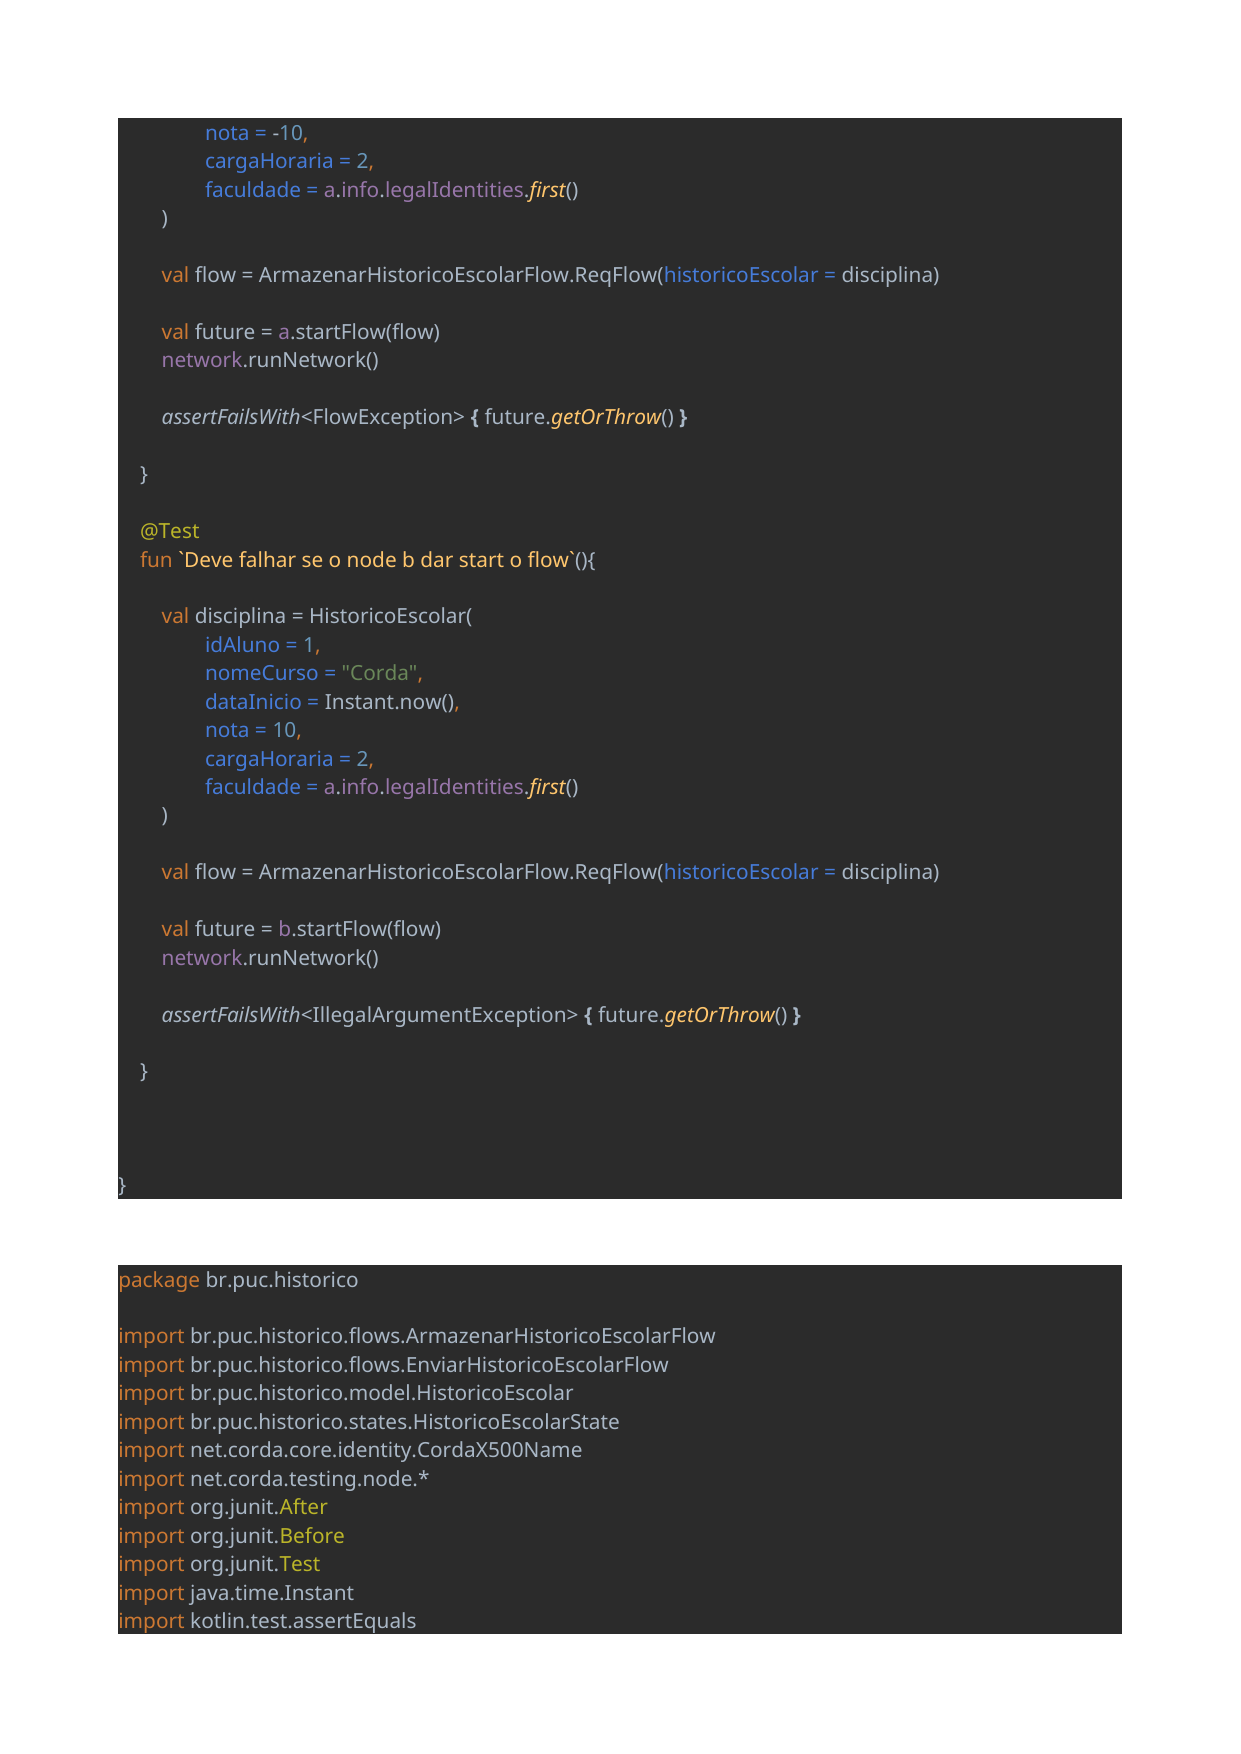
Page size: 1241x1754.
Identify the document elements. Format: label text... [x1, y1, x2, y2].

text package br.puc.historico import br.puc.historico.flows.ArmazenarHistoricoEscolarFlow import br.puc.historico.flows.EnviarHistoricoEscolarFlow import br.puc.historico.model.HistoricoEscolar import br.puc.historico.states.HistoricoEscolarState import net.corda.core.identity.CordaX500Name import net.corda.testing.node.* import org.junit.After import org.junit.Before import org.junit.Test import java.time.Instant import kotlin.test.assertEquals [118, 1265, 1122, 1634]
text nota = -10, cargaHoraria = 2, faculdade = a.info.legalIdentities.first() ) val flow = ArmazenarHistoricoEscolarFlow.ReqFlow(historicoEscolar = disciplina) val future = a.startFlow(flow) network.runNetwork() assertFailsWith<FlowException> { future.getOrThrow() } } @Test fun `Deve falhar se o node b dar start o flow`(){ val disciplina = HistoricoEscolar( idAluno = 1, nomeCurso = "Corda", dataInicio = Instant.now(), nota = 10, cargaHoraria = 2, faculdade = a.info.legalIdentities.first() ) val flow = ArmazenarHistoricoEscolarFlow.ReqFlow(historicoEscolar = disciplina) val future = b.startFlow(flow) network.runNetwork() assertFailsWith<IllegalArgumentException> { future.getOrThrow() } } } [118, 118, 1122, 1199]
